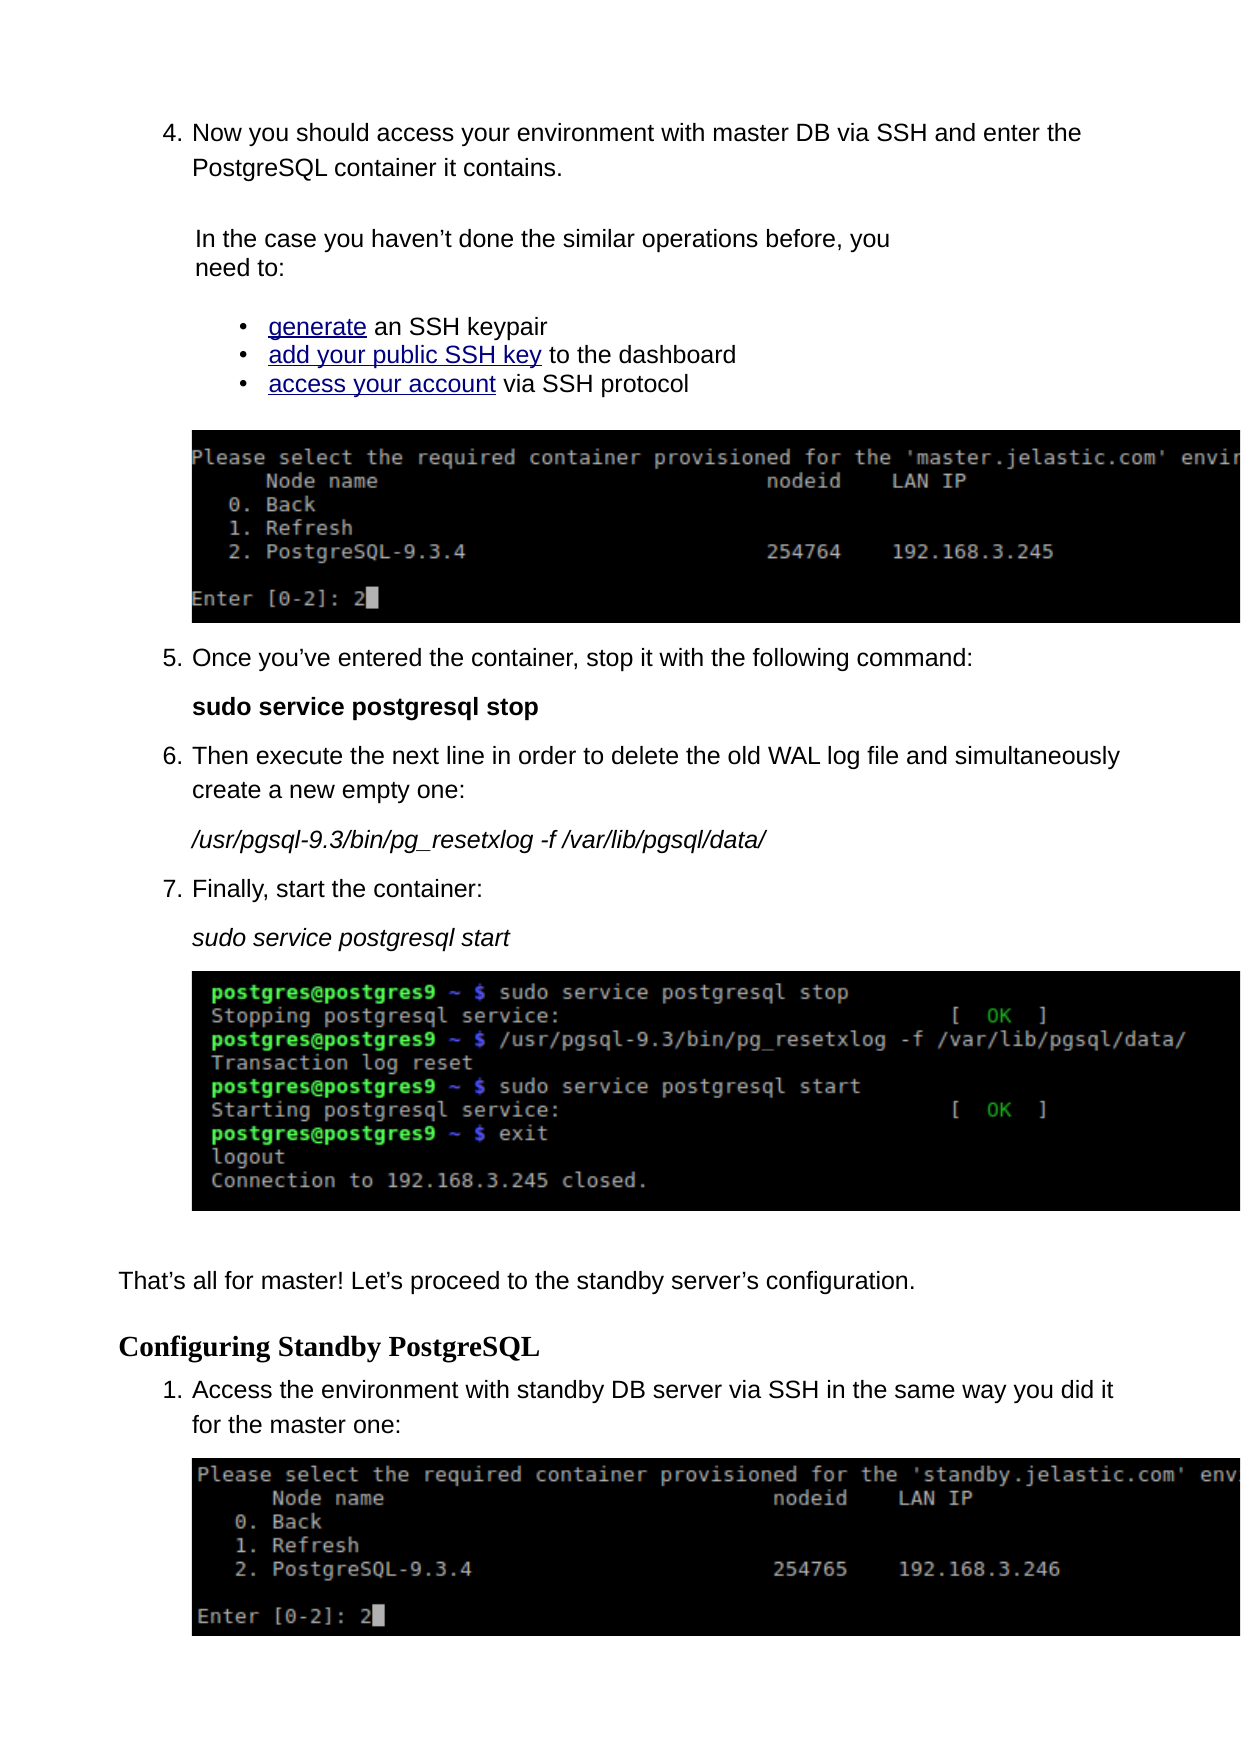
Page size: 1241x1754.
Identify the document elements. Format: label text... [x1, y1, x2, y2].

text That’s all for master! Let’s proceed to the standby server’s configuration. [118, 1231, 1122, 1294]
list Finally, start the container: [162, 874, 1122, 902]
picture [191, 1458, 1241, 1636]
picture [191, 971, 1241, 1211]
list Then execute the next line in order to delete the old WAL log file and simultaneously create a new empty one: [162, 741, 1122, 804]
list sudo service postgresql stop [162, 692, 1122, 721]
list /usr/pgsql-9.3/bin/pg_resetxlog -f /var/lib/pgsql/data/ [162, 824, 1122, 853]
list Now you should access your environment with master DB via SSH and enter the PostgreSQL container it contains. [162, 118, 1122, 181]
list sudo service postgresql start [162, 923, 1122, 951]
table_header In the case you haven’t done the similar operations before, you need to: generate an SSH keypair add your public SSH key to the dashboard access your account via SSH protocol [192, 222, 948, 430]
subtitle Configuring Standby PostgreSQL [118, 1329, 1122, 1363]
list Once you’ve entered the container, stop it with the following command: [162, 643, 1122, 672]
list Access the environment with standby DB server via SSH in the same way you did it for the master one: [162, 1375, 1122, 1438]
picture [191, 430, 1241, 623]
